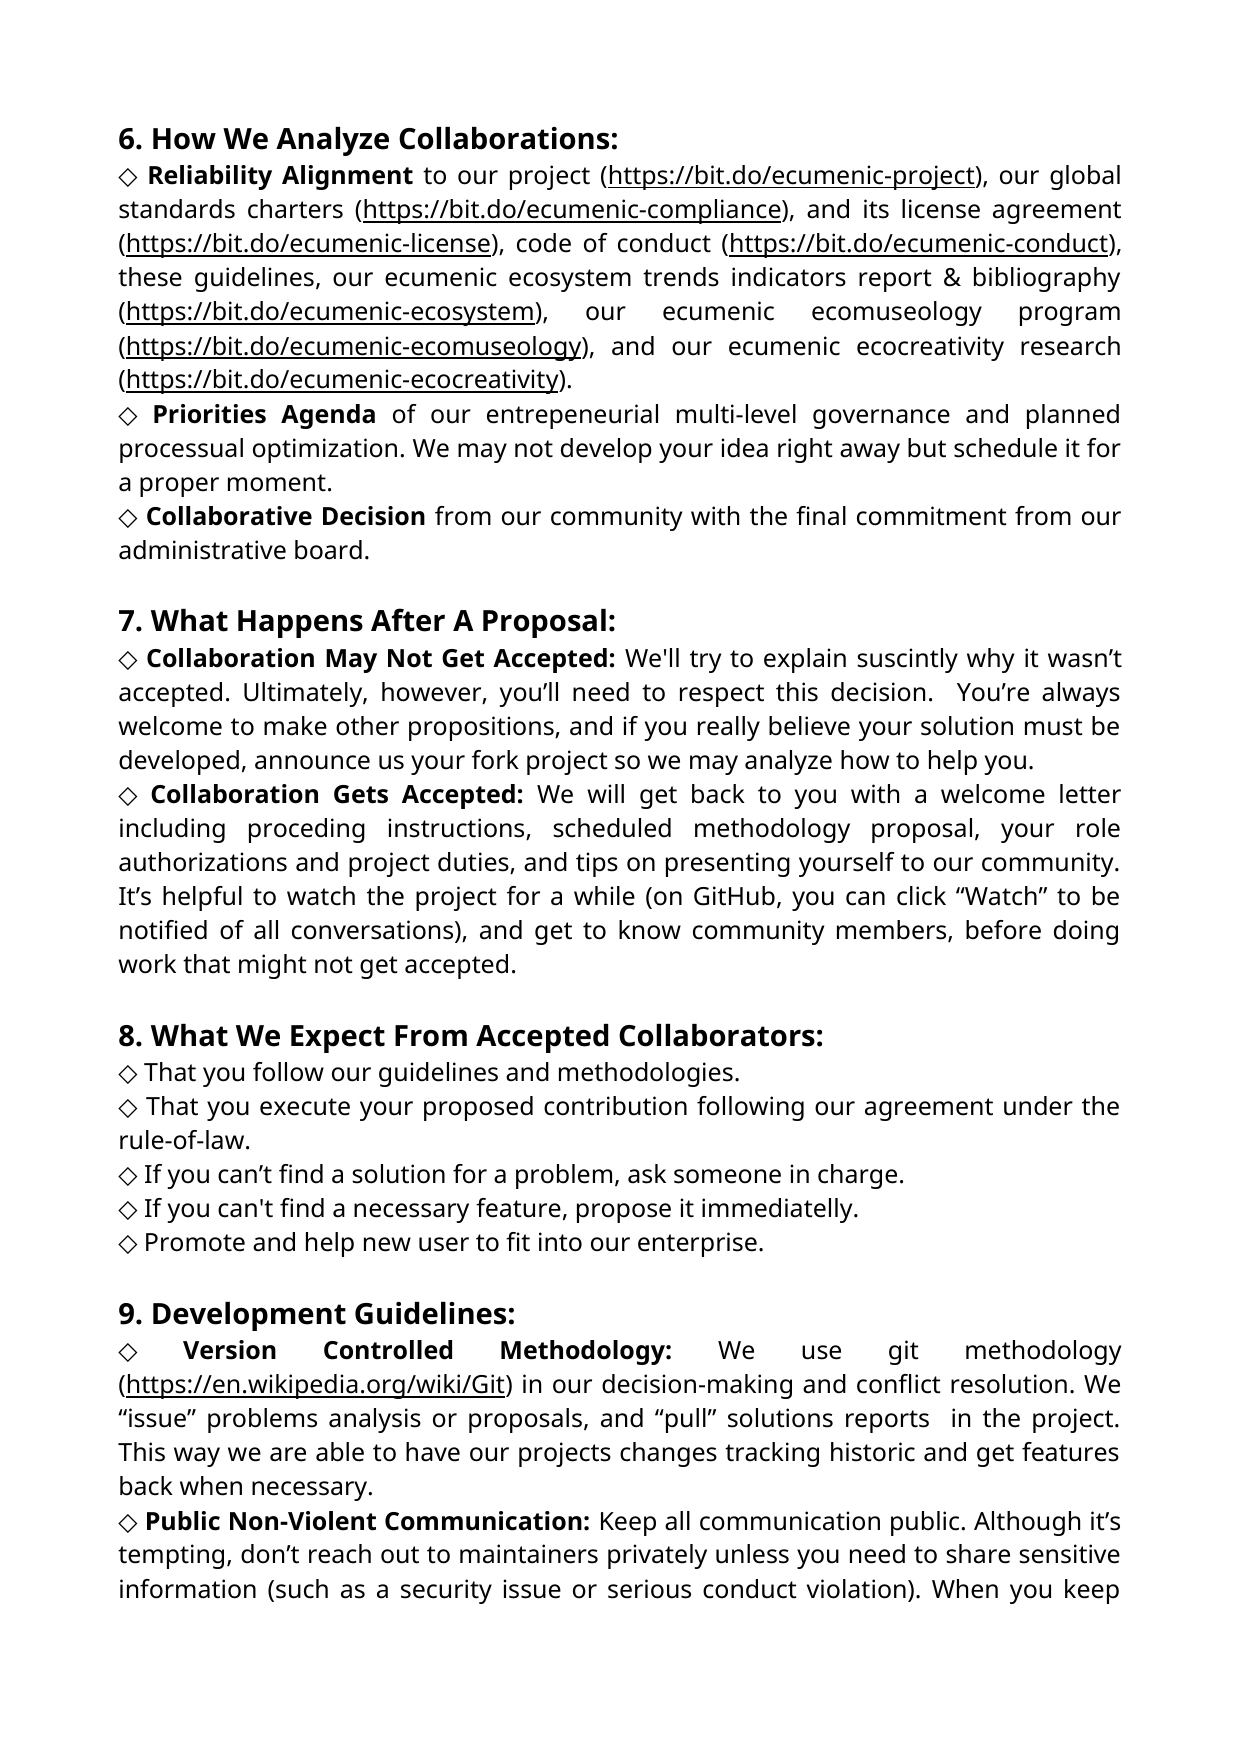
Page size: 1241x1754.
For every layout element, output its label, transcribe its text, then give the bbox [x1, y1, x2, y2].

text ◇ That you execute your proposed contribution following our agreement under the rule-of-law. [118, 1089, 1122, 1157]
text ◇ If you can't find a necessary feature, propose it immediatelly. [118, 1191, 1122, 1225]
text ◇ Promote and help new user to fit into our enterprise. [118, 1225, 1122, 1259]
text ◇ Public Non-Violent Communication: Keep all communication public. Although it’s tempting, don’t reach out to maintainers privately unless you need to share sensitive information (such as a security issue or serious conduct violation). When you keep [118, 1503, 1122, 1605]
text ◇ If you can’t find a solution for a problem, ask someone in charge. [118, 1157, 1122, 1191]
text ◇ Collaboration May Not Get Accepted: We'll try to explain suscintly why it wasn’t accepted. Ultimately, however, you’ll need to respect this decision. You’re always welcome to make other propositions, and if you really believe your solution must be developed, announce us your fork project so we may analyze how to help you. [118, 640, 1122, 777]
text ◇ Reliability Alignment to our project (https://bit.do/ecumenic-project), our global standards charters (https://bit.do/ecumenic-compliance), and its license agreement (https://bit.do/ecumenic-license), code of conduct (https://bit.do/ecumenic-conduct), these guidelines, our ecumenic ecosystem trends indicators report & bibliography (https://bit.do/ecumenic-ecosystem), our ecumenic ecomuseology program (https://bit.do/ecumenic-ecomuseology), and our ecumenic ecocreativity research (https://bit.do/ecumenic-ecocreativity). [118, 158, 1122, 396]
text 7. What Happens After A Proposal: [118, 601, 1122, 640]
text ◇ Version Controlled Methodology: We use git methodology (https://en.wikipedia.org/wiki/Git) in our decision-making and conflict resolution. We “issue” problems analysis or proposals, and “pull” solutions reports in the project. This way we are able to have our projects changes tracking historic and get features back when necessary. [118, 1333, 1122, 1503]
text ◇ Collaborative Decision from our community with the final commitment from our administrative board. [118, 498, 1122, 567]
text ◇ Collaboration Gets Accepted: We will get back to you with a welcome letter including proceding instructions, scheduled methodology proposal, your role authorizations and project duties, and tips on presenting yourself to our community. It’s helpful to watch the project for a while (on GitHub, you can click “Watch” to be notified of all conversations), and get to know community members, before doing work that might not get accepted. [118, 777, 1122, 981]
text 8. What We Expect From Accepted Collaborators: [118, 1015, 1122, 1055]
text ◇ Priorities Agenda of our entrepeneurial multi-level governance and planned processual optimization. We may not develop your idea right away but schedule it for a proper moment. [118, 396, 1122, 498]
text ◇ That you follow our guidelines and methodologies. [118, 1055, 1122, 1089]
text 6. How We Analyze Collaborations: [118, 118, 1122, 158]
text 9. Development Guidelines: [118, 1293, 1122, 1333]
